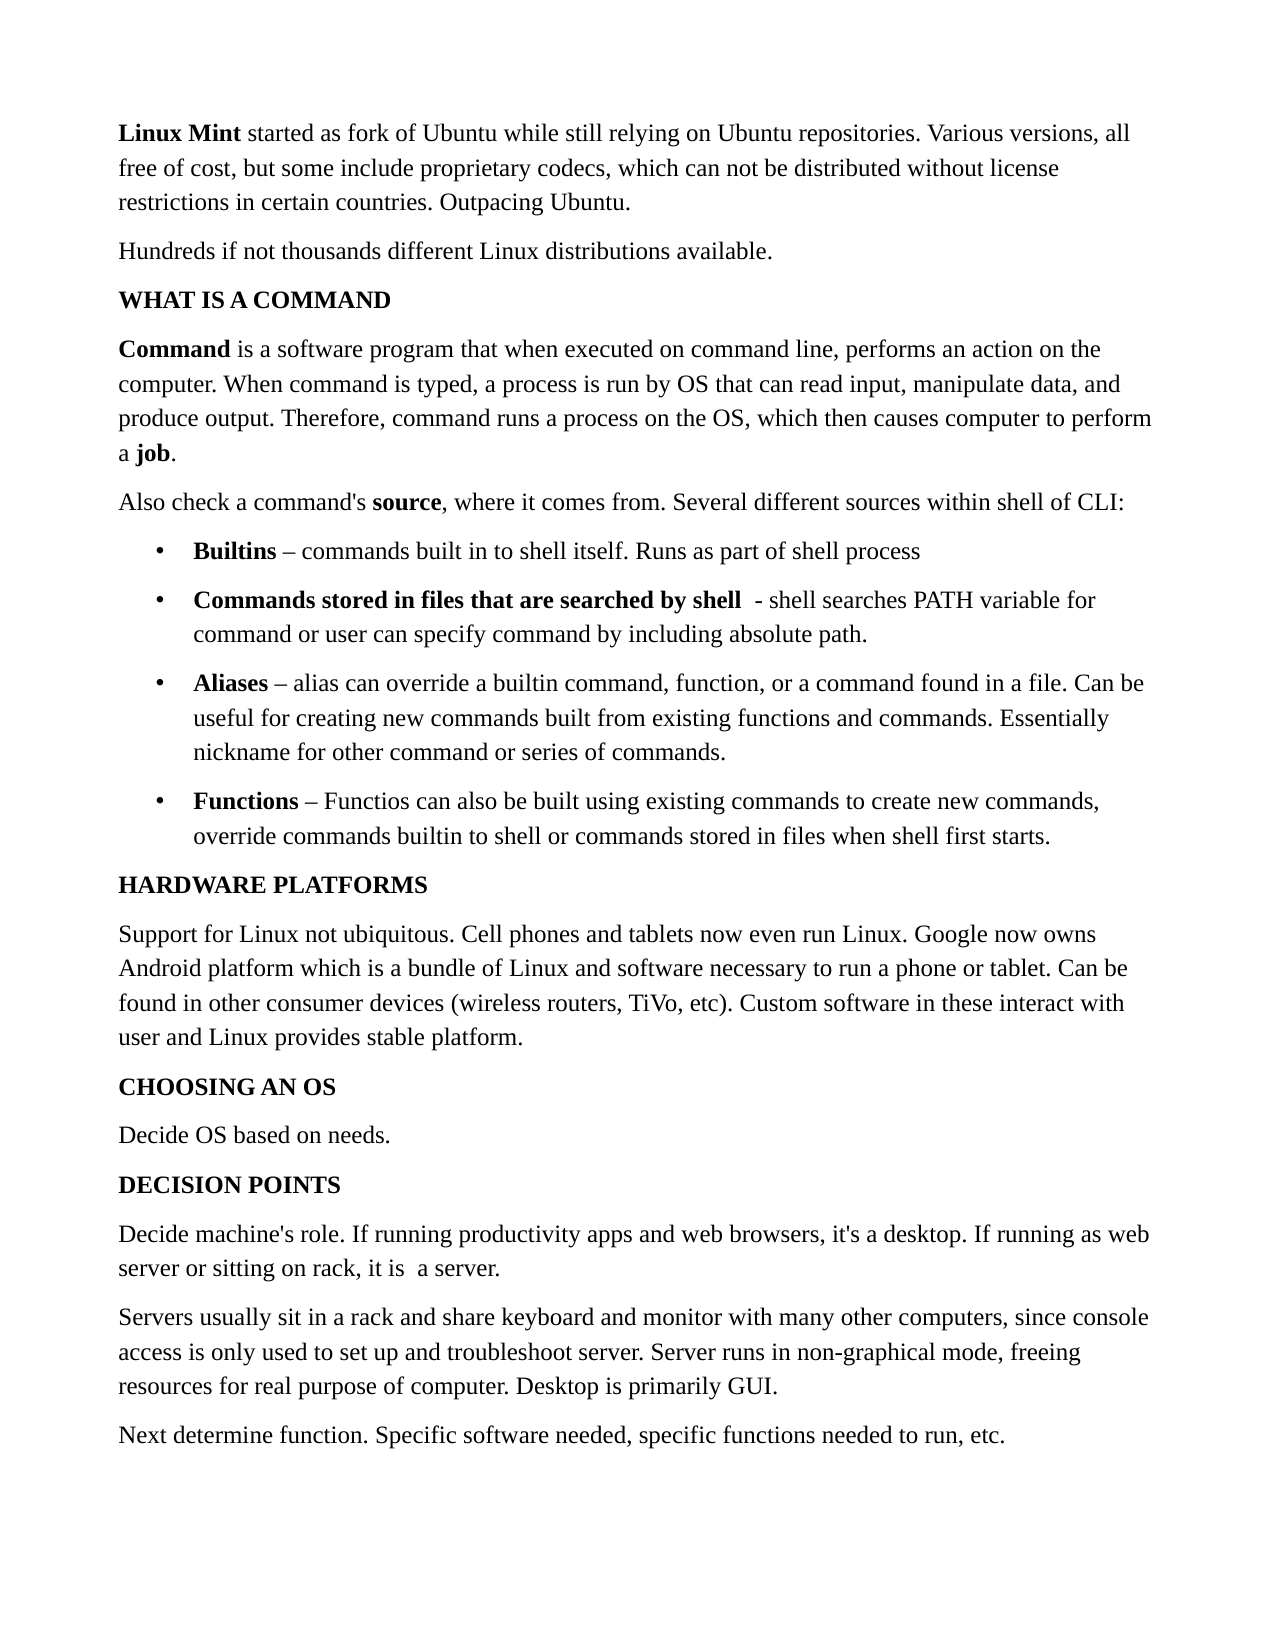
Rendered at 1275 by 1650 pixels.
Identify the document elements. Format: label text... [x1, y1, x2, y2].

text Servers usually sit in a rack and share keyboard and monitor with many other computers, since console access is only used to set up and troubleshoot server. Server runs in non-graphical mode, freeing resources for real purpose of computer. Desktop is primarily GUI. [118, 1302, 1157, 1400]
text Also check a command's source, where it comes from. Several different sources within shell of CLI: [118, 487, 1157, 516]
text HARDWARE PLATFORMS [118, 870, 1157, 899]
text Decide machine's role. If running productivity apps and web browsers, it's a desktop. If running as web server or sitting on rack, it is a server. [118, 1219, 1157, 1282]
list Commands stored in files that are searched by shell - shell searches PATH variable for command or user can specify command by including absolute path. [156, 585, 1157, 648]
text Support for Linux not ubiquitous. Cell phones and tablets now even run Linux. Google now owns Android platform which is a bundle of Linux and software necessary to run a phone or tablet. Can be found in other consumer devices (wireless routers, TiVo, etc). Custom software in these interact with user and Linux provides stable platform. [118, 919, 1157, 1051]
text Decide OS based on needs. [118, 1121, 1157, 1149]
text Command is a software program that when executed on command line, performs an action on the computer. When command is typed, a process is run by OS that can read input, manipulate data, and produce output. Therefore, command runs a process on the OS, which then causes computer to perform a job. [118, 334, 1157, 466]
list Builtins – commands built in to shell itself. Runs as part of shell process [156, 536, 1157, 564]
list Functions – Functios can also be built using existing commands to create new commands, override commands builtin to shell or commands stored in files when shell first starts. [156, 786, 1157, 850]
text CHOOSING AN OS [118, 1072, 1157, 1100]
list Aliases – alias can override a builtin command, function, or a command found in a file. Can be useful for creating new commands built from existing functions and commands. Essentially nickname for other command or series of commands. [156, 668, 1157, 766]
text Linux Mint started as fork of Ubuntu while still relying on Ubuntu repositories. Various versions, all free of cost, but some include proprietary codecs, which can not be distributed without license restrictions in certain countries. Outpacing Ubuntu. [118, 118, 1157, 216]
text Next determine function. Specific software needed, specific functions needed to run, etc. [118, 1420, 1157, 1449]
text Hundreds if not thousands different Linux distributions available. [118, 236, 1157, 265]
text WHAT IS A COMMAND [118, 285, 1157, 314]
text DECISION POINTS [118, 1170, 1157, 1198]
